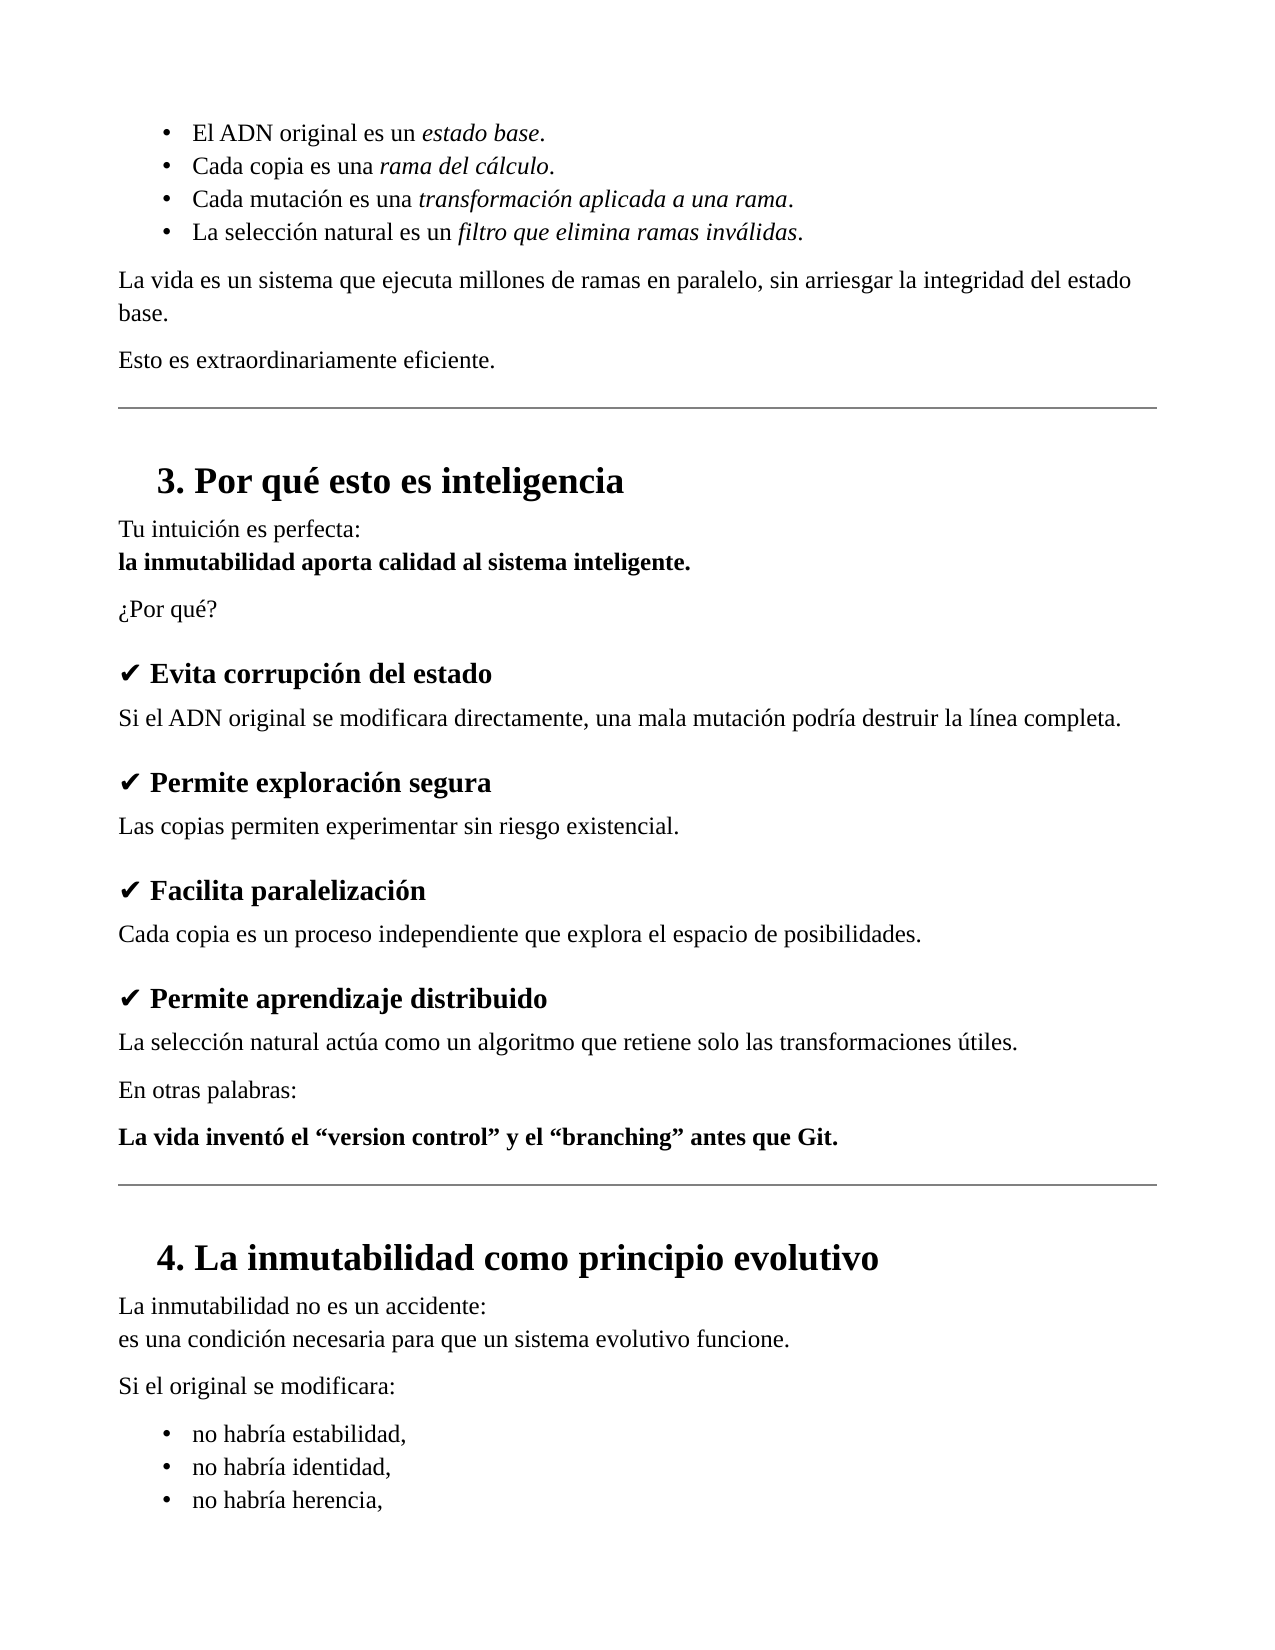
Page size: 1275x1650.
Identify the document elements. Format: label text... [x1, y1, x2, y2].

text Si el original se modificara: [118, 1371, 1157, 1400]
text Tu intuición es perfecta: la inmutabilidad aporta calidad al sistema inteligente. [118, 514, 1157, 576]
list El ADN original es un estado base. [162, 118, 1157, 147]
subtitle ✔ Facilita paralelización [118, 873, 1157, 907]
list Cada copia es una rama del cálculo. [162, 151, 1157, 180]
list no habría estabilidad, [162, 1419, 1157, 1448]
text Cada copia es un proceso independiente que explora el espacio de posibilidades. [118, 919, 1157, 948]
list La selección natural es un filtro que elimina ramas inválidas. [162, 217, 1157, 246]
text Si el ADN original se modificara directamente, una mala mutación podría destruir la línea completa. [118, 703, 1157, 731]
subtitle ✔ Permite aprendizaje distribuido [118, 981, 1157, 1015]
text ¿Por qué? [118, 594, 1157, 623]
text Las copias permiten experimentar sin riesgo existencial. [118, 811, 1157, 839]
subtitle ✔ Evita corrupción del estado [118, 657, 1157, 690]
subtitle 🧠 3. Por qué esto es inteligencia [118, 458, 1157, 501]
text La vida inventó el “version control” y el “branching” antes que Git. [118, 1122, 1157, 1151]
subtitle 🔬 4. La inmutabilidad como principio evolutivo [118, 1235, 1157, 1278]
subtitle ✔ Permite exploración segura [118, 765, 1157, 798]
list no habría identidad, [162, 1452, 1157, 1481]
text La selección natural actúa como un algoritmo que retiene solo las transformaciones útiles. [118, 1027, 1157, 1056]
list Cada mutación es una transformación aplicada a una rama. [162, 184, 1157, 213]
text En otras palabras: [118, 1075, 1157, 1104]
text Esto es extraordinariamente eficiente. [118, 345, 1157, 374]
text La vida es un sistema que ejecuta millones de ramas en paralelo, sin arriesgar la integridad del estado base. [118, 265, 1157, 327]
list no habría herencia, [162, 1485, 1157, 1514]
text La inmutabilidad no es un accidente: es una condición necesaria para que un sistema evolutivo funcione. [118, 1291, 1157, 1353]
